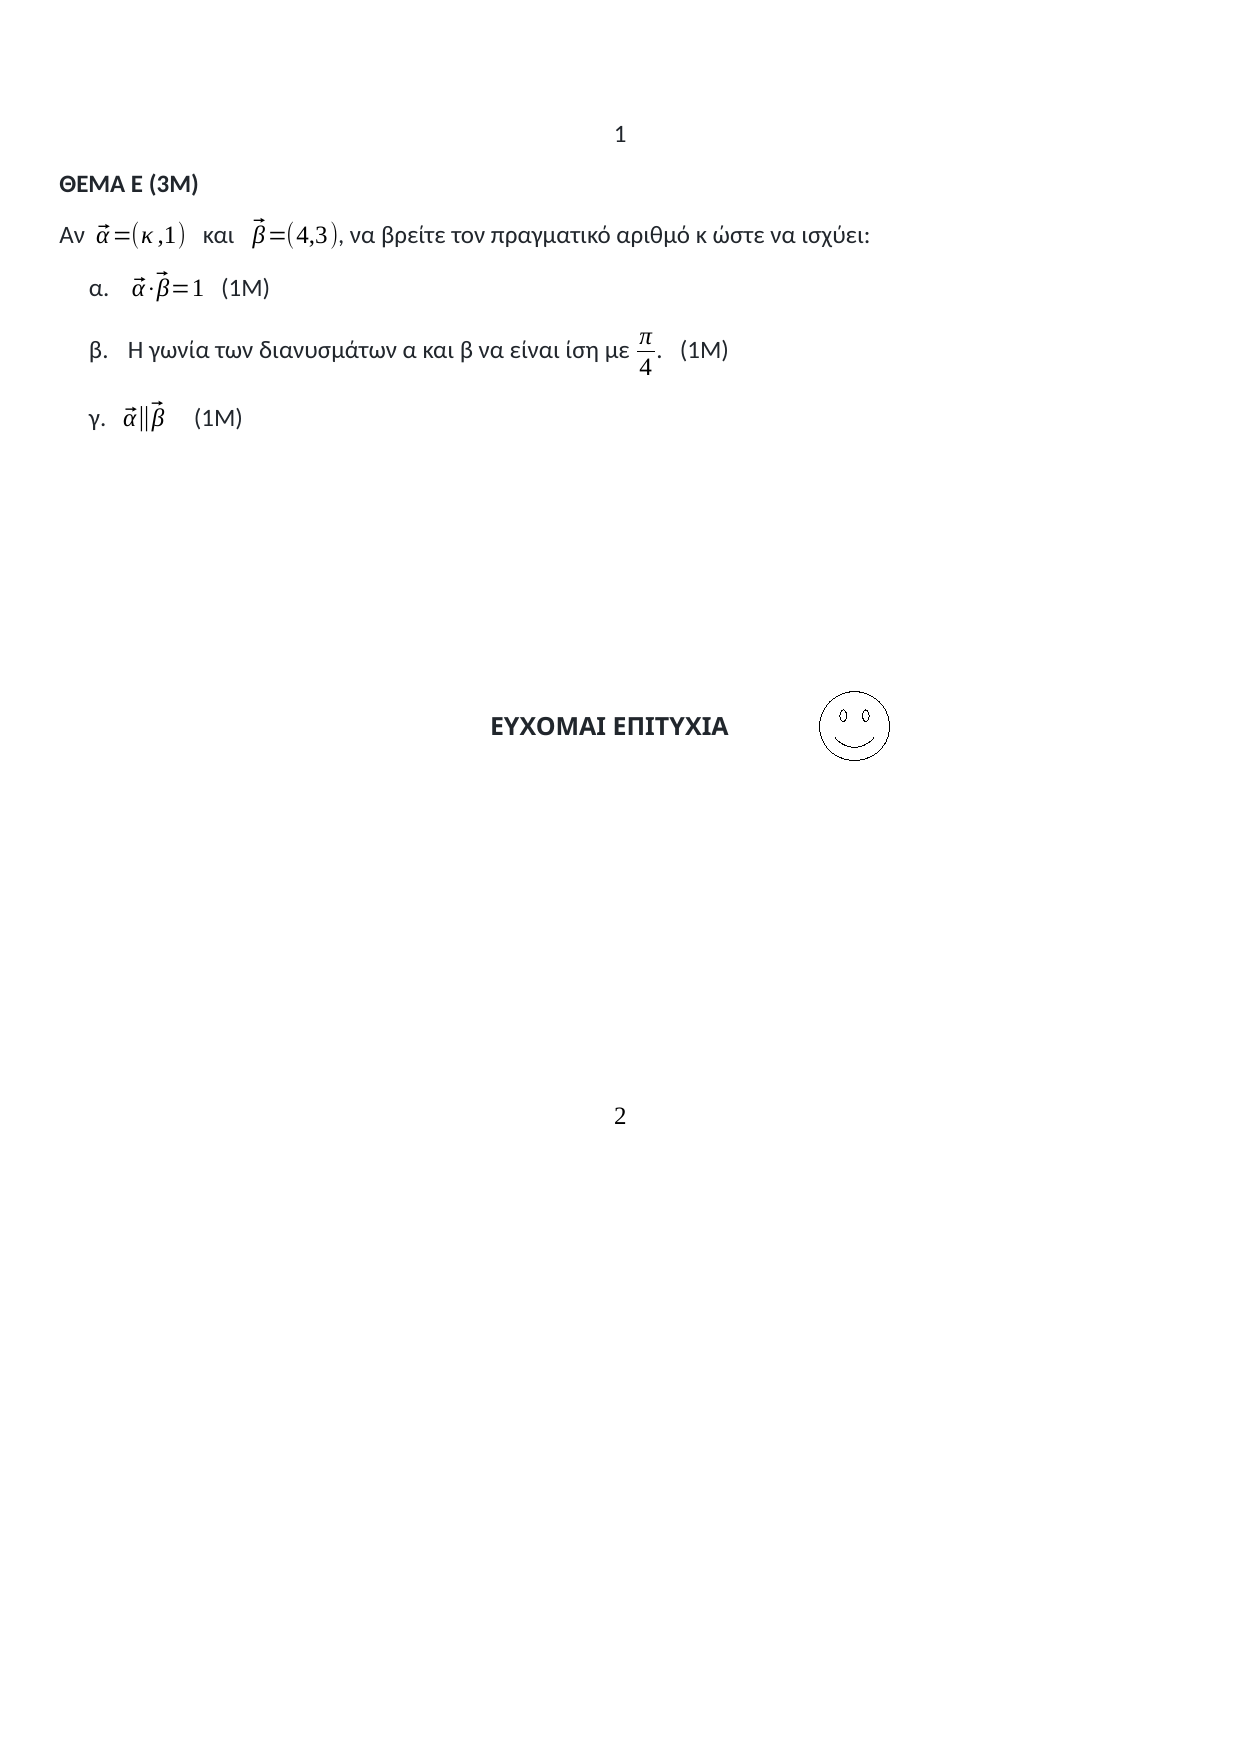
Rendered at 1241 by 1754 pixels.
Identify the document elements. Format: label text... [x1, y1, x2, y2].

text 2 [118, 1101, 1122, 1130]
text ΕΥΧΟΜΑΙ ΕΠΙΤΥΧΙΑ [83, 708, 1181, 742]
text ΘΕΜΑ Ε (3Μ) [59, 168, 1181, 198]
text 1 [59, 118, 1181, 149]
text γ. (1Μ) [89, 400, 1181, 433]
text Αν και , να βρείτε τον πραγματικό αριθμό κ ώστε να ισχύει: [59, 217, 1181, 251]
text α. (1Μ) [89, 270, 1181, 303]
text β. Η γωνία των διανυσμάτων α και β να είναι ίση με . (1Μ) [89, 322, 1181, 381]
